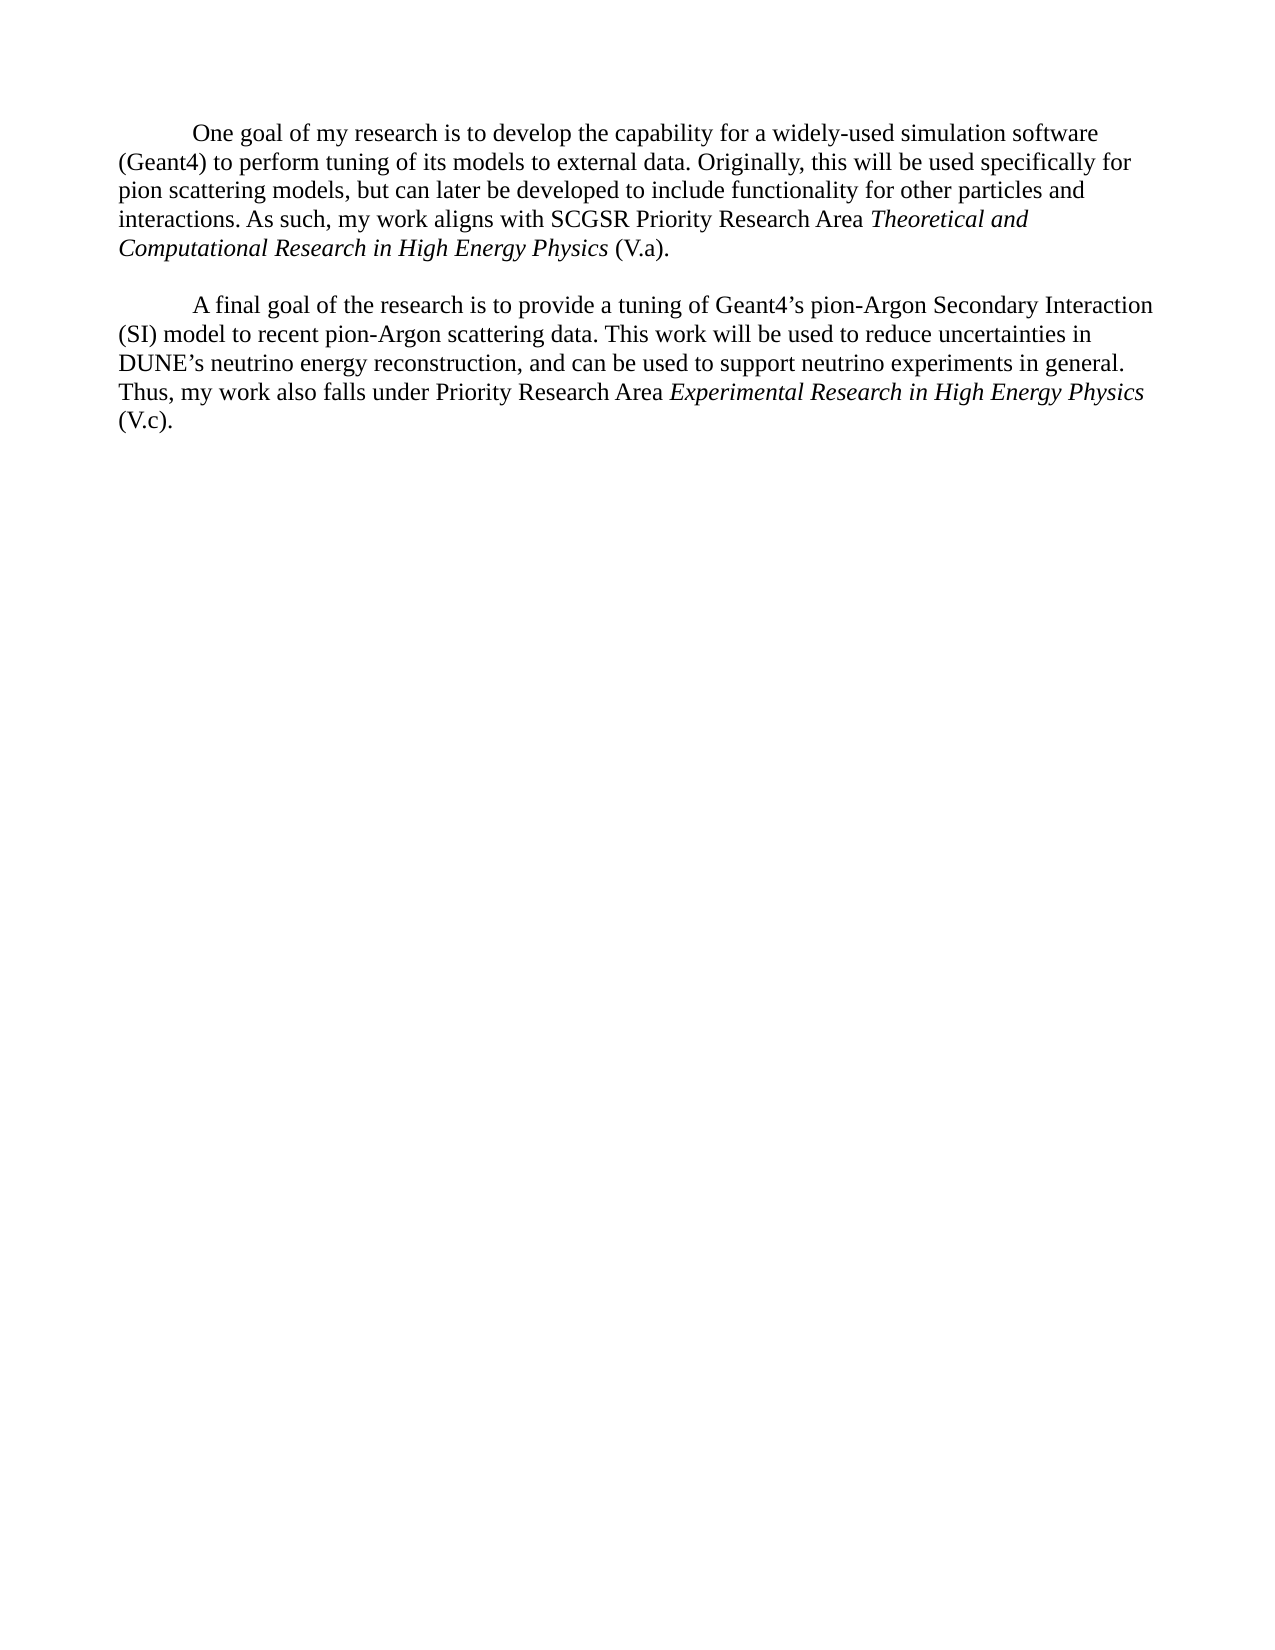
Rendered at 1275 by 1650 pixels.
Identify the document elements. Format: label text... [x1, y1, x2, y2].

text One goal of my research is to develop the capability for a widely-used simulation software (Geant4) to perform tuning of its models to external data. Originally, this will be used specifically for pion scattering models, but can later be developed to include functionality for other particles and interactions. As such, my work aligns with SCGSR Priority Research Area Theoretical and Computational Research in High Energy Physics (V.a). [118, 118, 1157, 262]
text A final goal of the research is to provide a tuning of Geant4’s pion-Argon Secondary Interaction (SI) model to recent pion-Argon scattering data. This work will be used to reduce uncertainties in DUNE’s neutrino energy reconstruction, and can be used to support neutrino experiments in general. Thus, my work also falls under Priority Research Area Experimental Research in High Energy Physics (V.c). [118, 291, 1157, 434]
